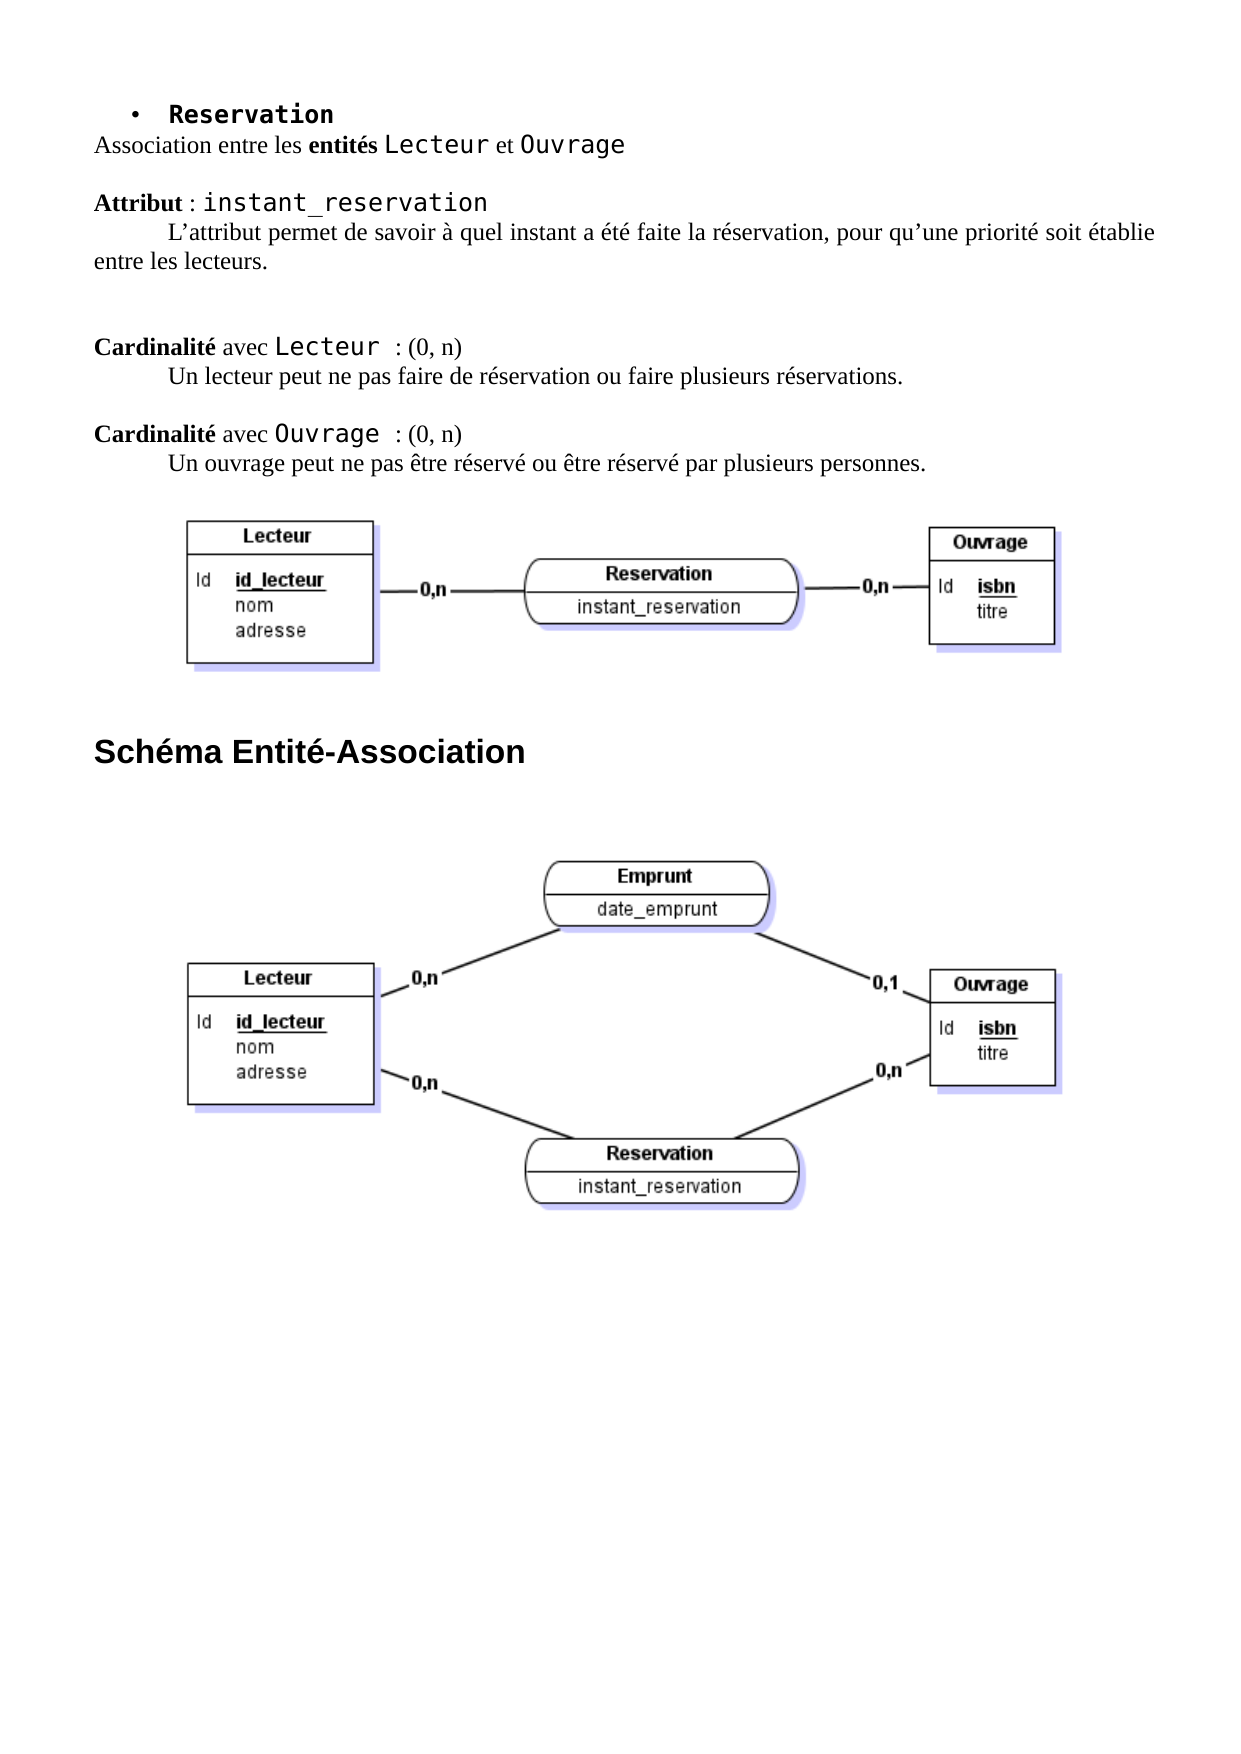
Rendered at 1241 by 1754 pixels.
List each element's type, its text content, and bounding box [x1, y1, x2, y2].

picture [164, 811, 1086, 1248]
list Reservation [131, 101, 1156, 130]
picture [171, 505, 1079, 683]
text Cardinalité avec Ouvrage : (0, n) [94, 419, 1156, 448]
text Cardinalité avec Lecteur : (0, n) [94, 332, 1156, 361]
subtitle Schéma Entité-Association [94, 732, 1156, 770]
text Association entre les entités Lecteur et Ouvrage [94, 130, 1156, 159]
text Attribut : instant_reservation [94, 188, 1156, 217]
text Un lecteur peut ne pas faire de réservation ou faire plusieurs réservations. [94, 361, 1156, 390]
text Un ouvrage peut ne pas être réservé ou être réservé par plusieurs personnes. [94, 448, 1156, 477]
text L’attribut permet de savoir à quel instant a été faite la réservation, pour qu’une priorité soit établie entre les lecteurs. [94, 217, 1156, 274]
